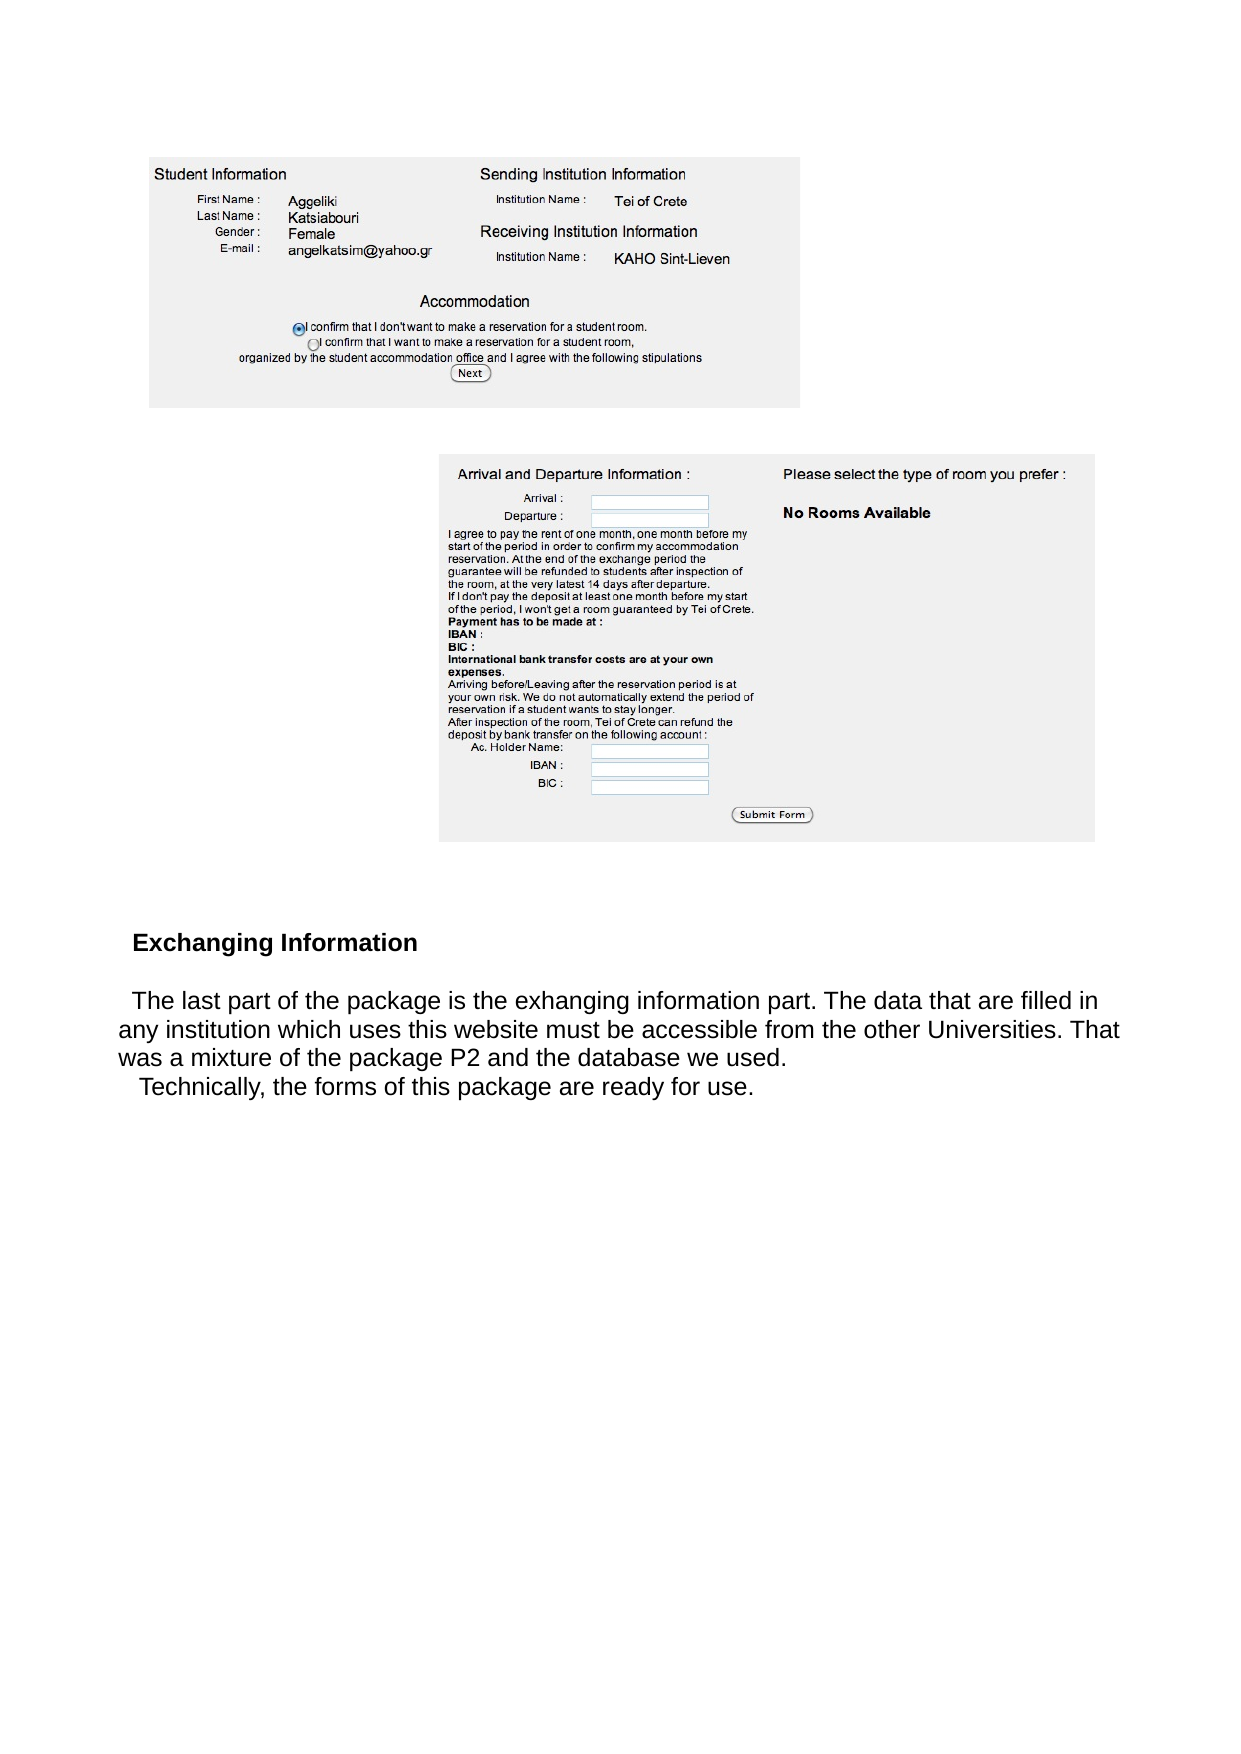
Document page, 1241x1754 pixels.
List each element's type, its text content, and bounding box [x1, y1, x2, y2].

text Exchanging Information [118, 928, 1122, 957]
text Technically, the forms of this package are ready for use. [118, 1072, 1122, 1101]
picture [438, 454, 1095, 842]
picture [149, 157, 801, 408]
text The last part of the package is the exhanging information part. The data that are filled in any institution which uses this website must be accessible from the other Universities. That was a mixture of the package P2 and the database we used. [118, 986, 1122, 1072]
